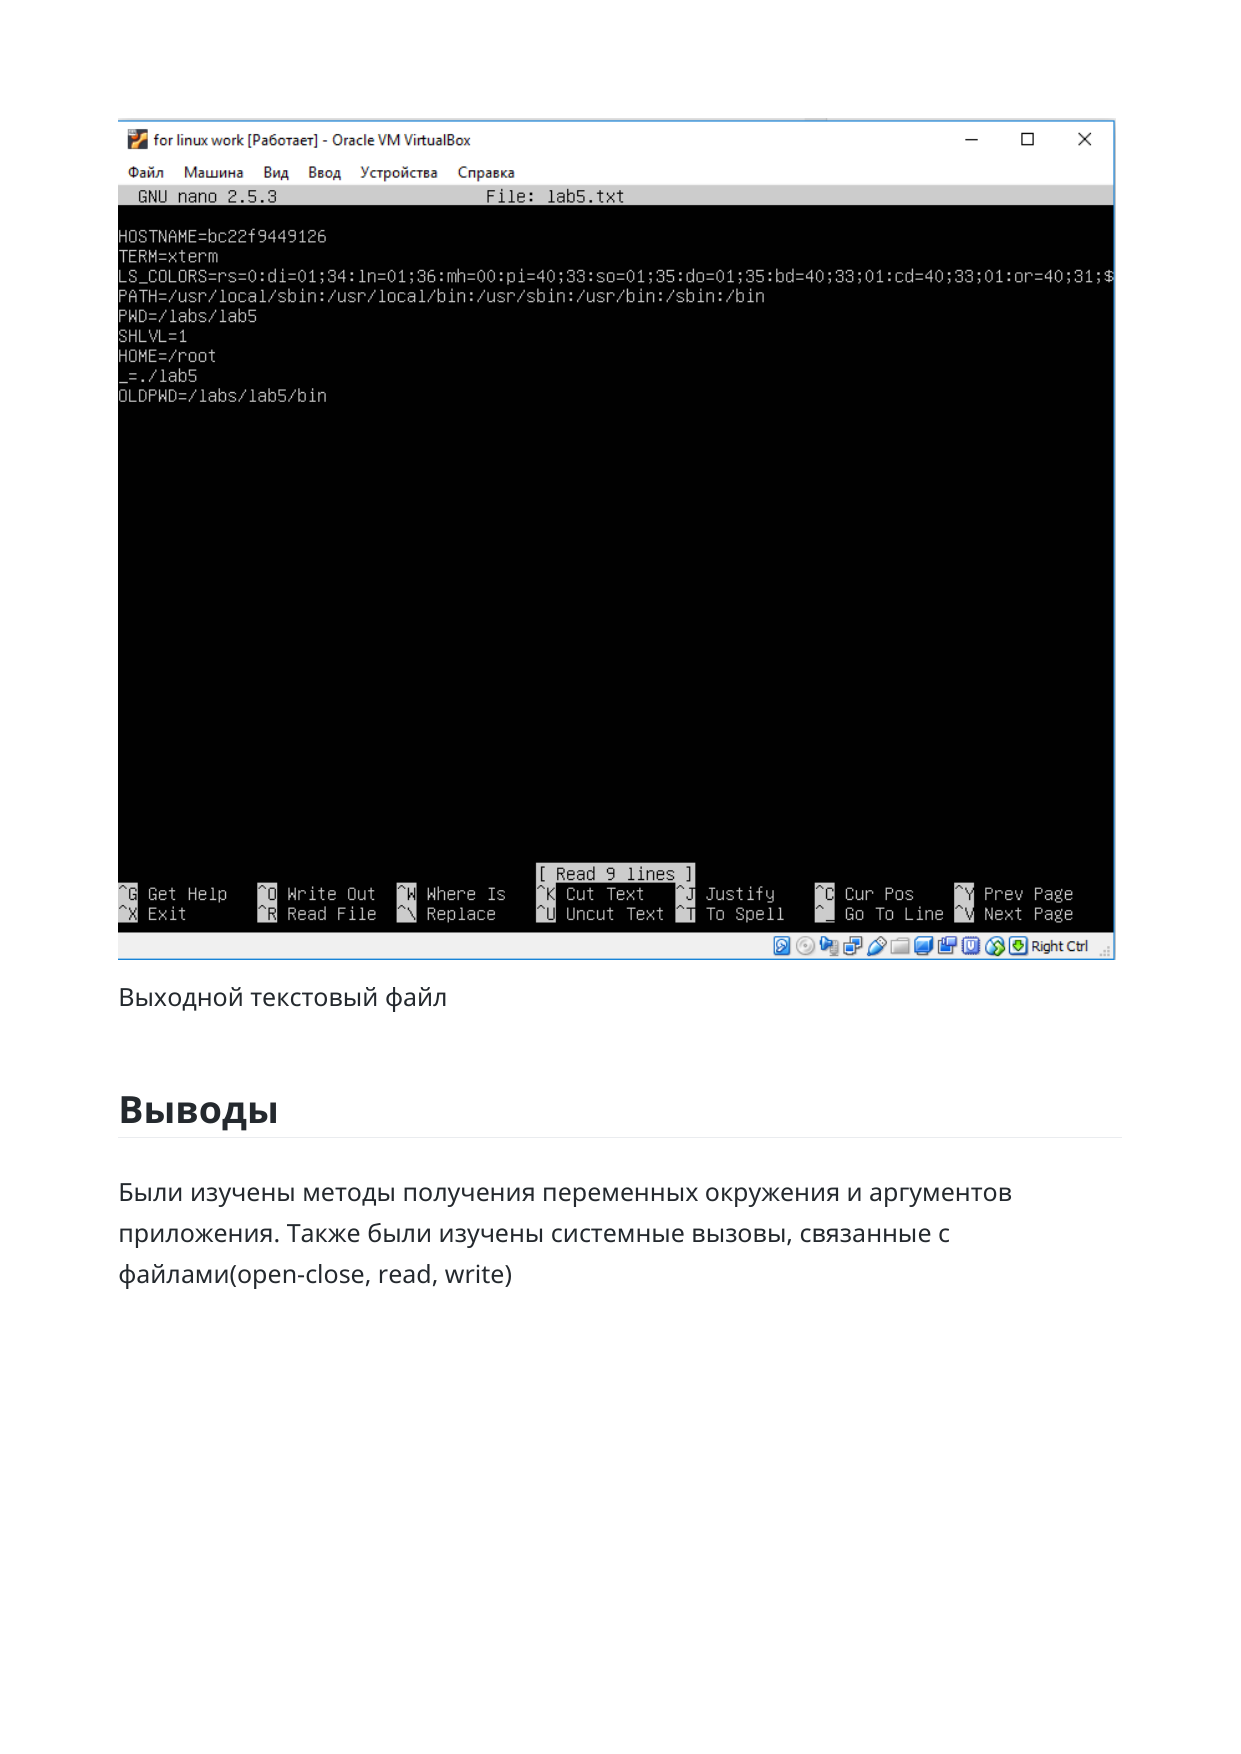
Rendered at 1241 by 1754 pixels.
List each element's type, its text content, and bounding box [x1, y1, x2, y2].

subtitle Выводы [118, 1083, 1122, 1137]
text Выходной текстовый файл [118, 980, 1122, 1014]
picture [118, 118, 1116, 960]
text Были изучены методы получения переменных окружения и аргументов приложения. Также были изучены системные вызовы, связанные с файлами(open-close, read, write) [118, 1175, 1122, 1291]
